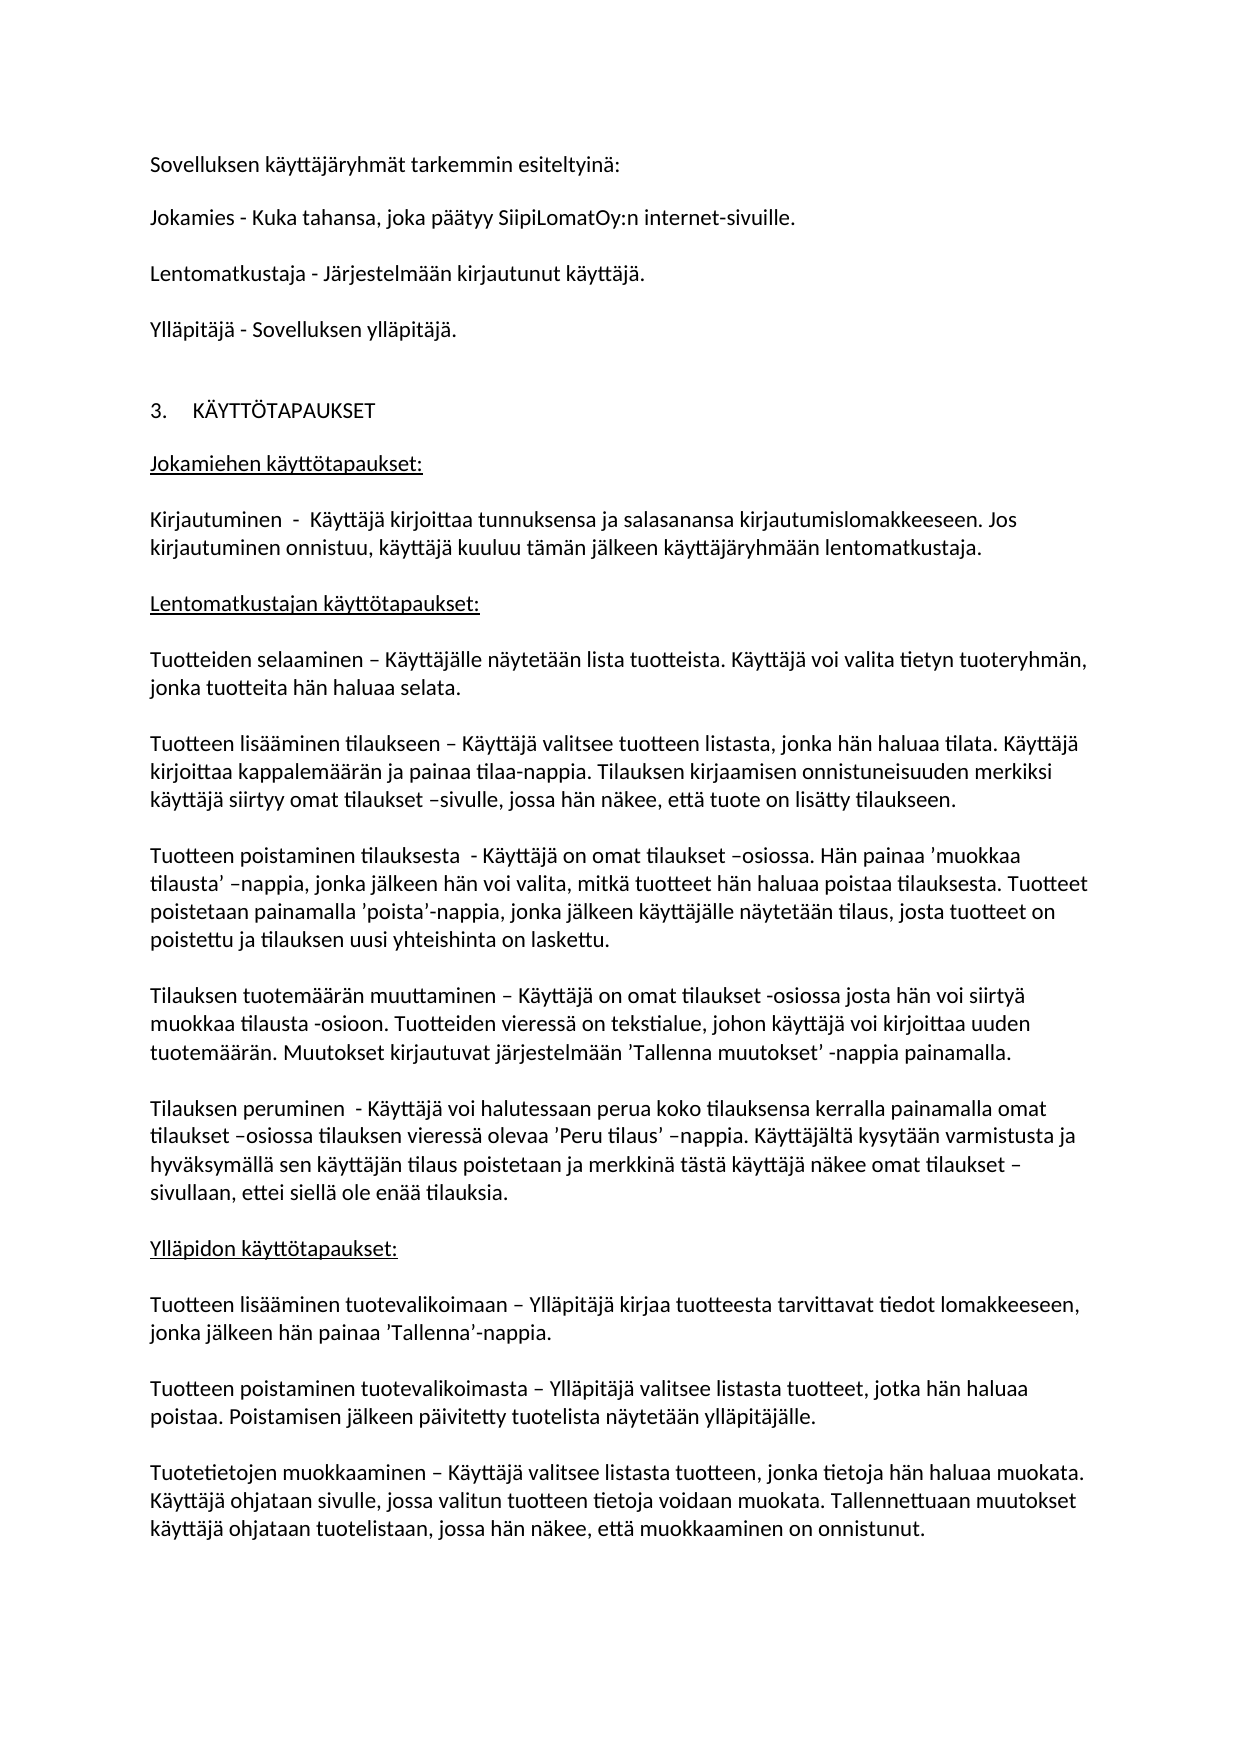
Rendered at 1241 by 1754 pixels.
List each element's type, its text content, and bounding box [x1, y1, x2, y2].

text Jokamies - Kuka tahansa, joka päätyy SiipiLomatOy:n internet-sivuille. [150, 203, 1090, 231]
text Kirjautuminen - Käyttäjä kirjoittaa tunnuksensa ja salasanansa kirjautumislomakkeeseen. Jos kirjautuminen onnistuu, käyttäjä kuuluu tämän jälkeen käyttäjäryhmään lentomatkustaja. [150, 505, 1090, 561]
text Ylläpidon käyttötapaukset: [150, 1234, 1090, 1262]
text Tuotteen poistaminen tuotevalikoimasta – Ylläpitäjä valitsee listasta tuotteet, jotka hän haluaa poistaa. Poistamisen jälkeen päivitetty tuotelista näytetään ylläpitäjälle. [150, 1374, 1090, 1430]
text Tuotteen poistaminen tilauksesta - Käyttäjä on omat tilaukset –osiossa. Hän painaa ’muokkaa tilausta’ –nappia, jonka jälkeen hän voi valita, mitkä tuotteet hän haluaa poistaa tilauksesta. Tuotteet poistetaan painamalla ’poista’-nappia, jonka jälkeen käyttäjälle näytetään tilaus, josta tuotteet on poistettu ja tilauksen uusi yhteishinta on laskettu. [150, 841, 1090, 953]
text Lentomatkustajan käyttötapaukset: [150, 589, 1090, 617]
text Tilauksen peruminen - Käyttäjä voi halutessaan perua koko tilauksensa kerralla painamalla omat tilaukset –osiossa tilauksen vieressä olevaa ’Peru tilaus’ –nappia. Käyttäjältä kysytään varmistusta ja hyväksymällä sen käyttäjän tilaus poistetaan ja merkkinä tästä käyttäjä näkee omat tilaukset –sivullaan, ettei siellä ole enää tilauksia. [150, 1094, 1090, 1206]
text Tuotetietojen muokkaaminen – Käyttäjä valitsee listasta tuotteen, jonka tietoja hän haluaa muokata. Käyttäjä ohjataan sivulle, jossa valitun tuotteen tietoja voidaan muokata. Tallennettuaan muutokset käyttäjä ohjataan tuotelistaan, jossa hän näkee, että muokkaaminen on onnistunut. [150, 1458, 1090, 1542]
text Tilauksen tuotemäärän muuttaminen – Käyttäjä on omat tilaukset -osiossa josta hän voi siirtyä muokkaa tilausta -osioon. Tuotteiden vieressä on tekstialue, johon käyttäjä voi kirjoittaa uuden tuotemäärän. Muutokset kirjautuvat järjestelmään ’Tallenna muutokset’ -nappia painamalla. [150, 982, 1090, 1066]
text Tuotteen lisääminen tilaukseen – Käyttäjä valitsee tuotteen listasta, jonka hän haluaa tilata. Käyttäjä kirjoittaa kappalemäärän ja painaa tilaa-nappia. Tilauksen kirjaamisen onnistuneisuuden merkiksi käyttäjä siirtyy omat tilaukset –sivulle, jossa hän näkee, että tuote on lisätty tilaukseen. [150, 729, 1090, 813]
text Tuotteen lisääminen tuotevalikoimaan – Ylläpitäjä kirjaa tuotteesta tarvittavat tiedot lomakkeeseen, jonka jälkeen hän painaa ’Tallenna’-nappia. [150, 1290, 1090, 1346]
text Tuotteiden selaaminen – Käyttäjälle näytetään lista tuotteista. Käyttäjä voi valita tietyn tuoteryhmän, jonka tuotteita hän haluaa selata. [150, 645, 1090, 701]
text Lentomatkustaja - Järjestelmään kirjautunut käyttäjä. [150, 259, 1090, 287]
text Ylläpitäjä - Sovelluksen ylläpitäjä. [150, 315, 1090, 343]
text Jokamiehen käyttötapaukset: [150, 449, 1090, 477]
list KÄYTTÖTAPAUKSET [150, 396, 1090, 424]
text Sovelluksen käyttäjäryhmät tarkemmin esiteltyinä: [150, 150, 1090, 178]
